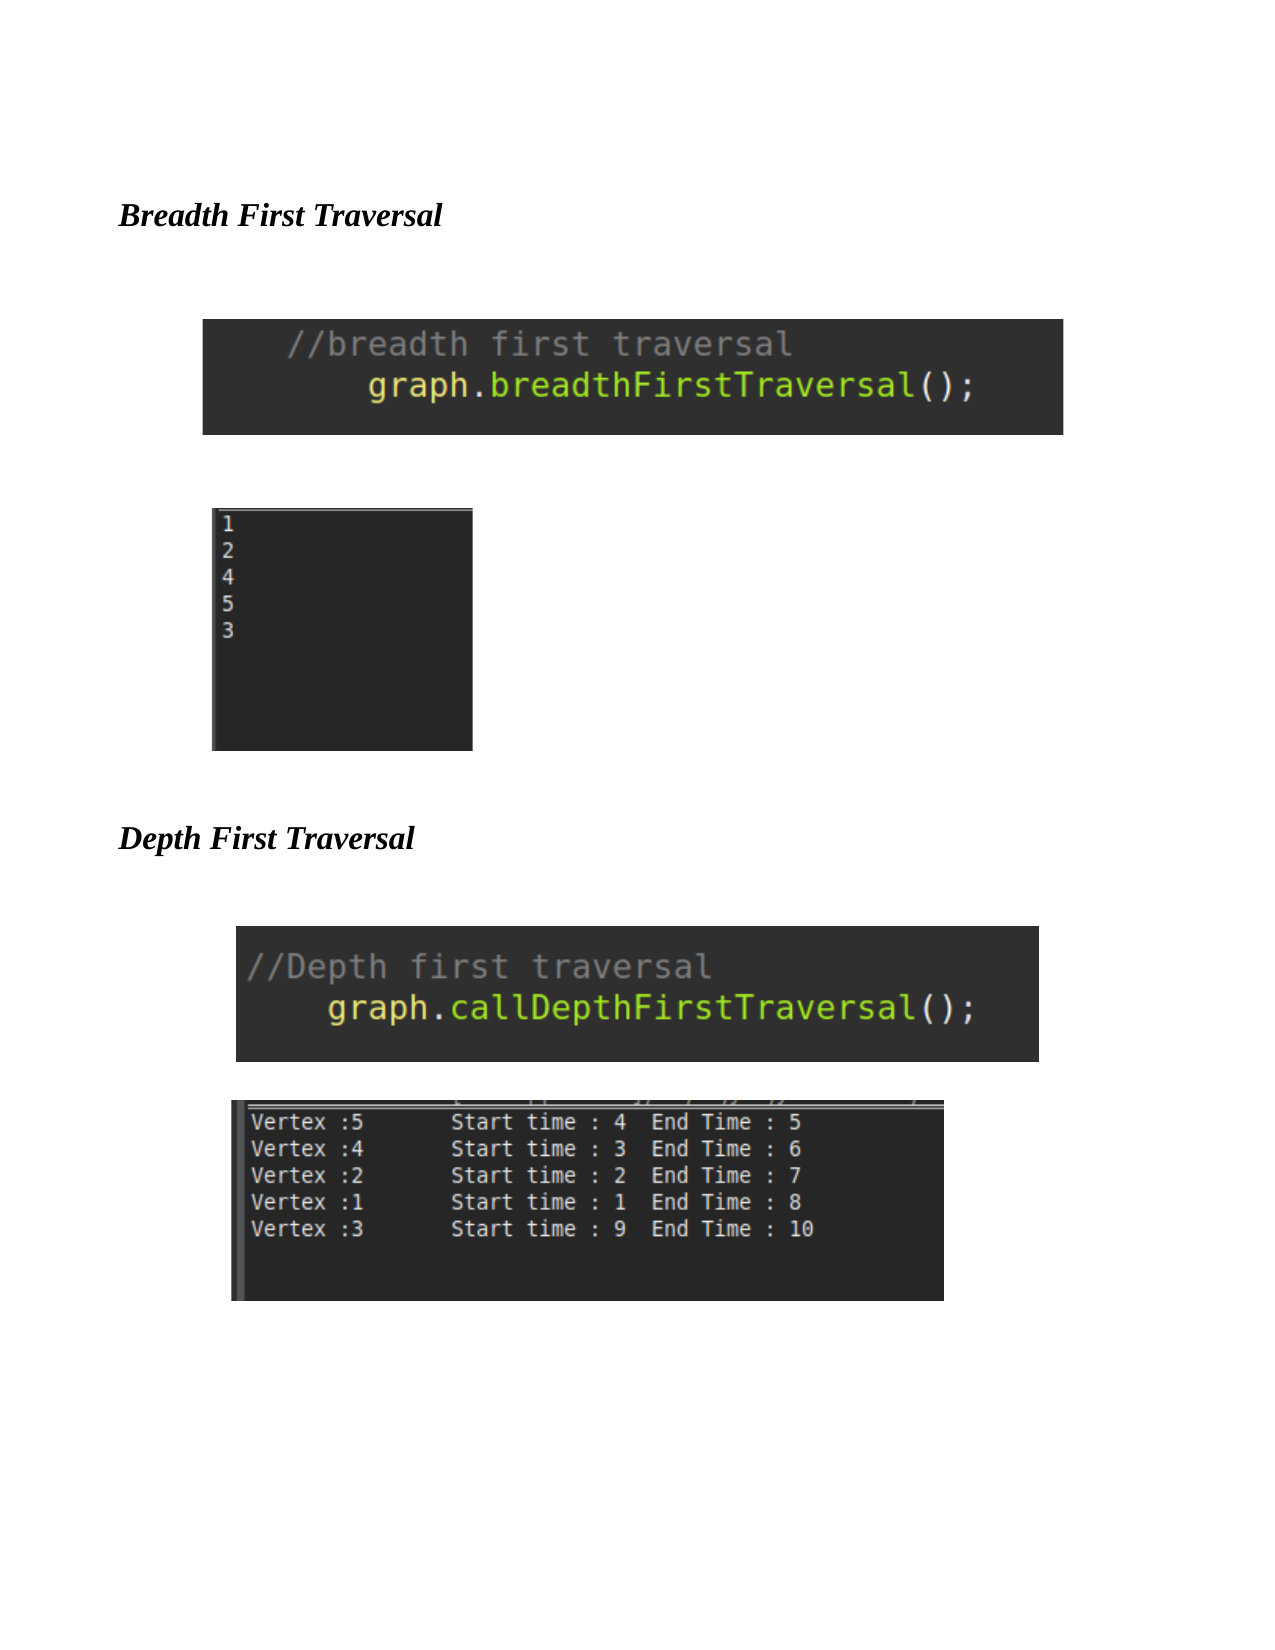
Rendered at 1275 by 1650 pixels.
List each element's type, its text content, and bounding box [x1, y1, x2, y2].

picture [236, 926, 1039, 1062]
picture [231, 1100, 944, 1301]
text Depth First Traversal [118, 818, 1157, 856]
picture [211, 508, 473, 751]
text Breadth First Traversal [118, 195, 1157, 233]
picture [202, 319, 1064, 435]
